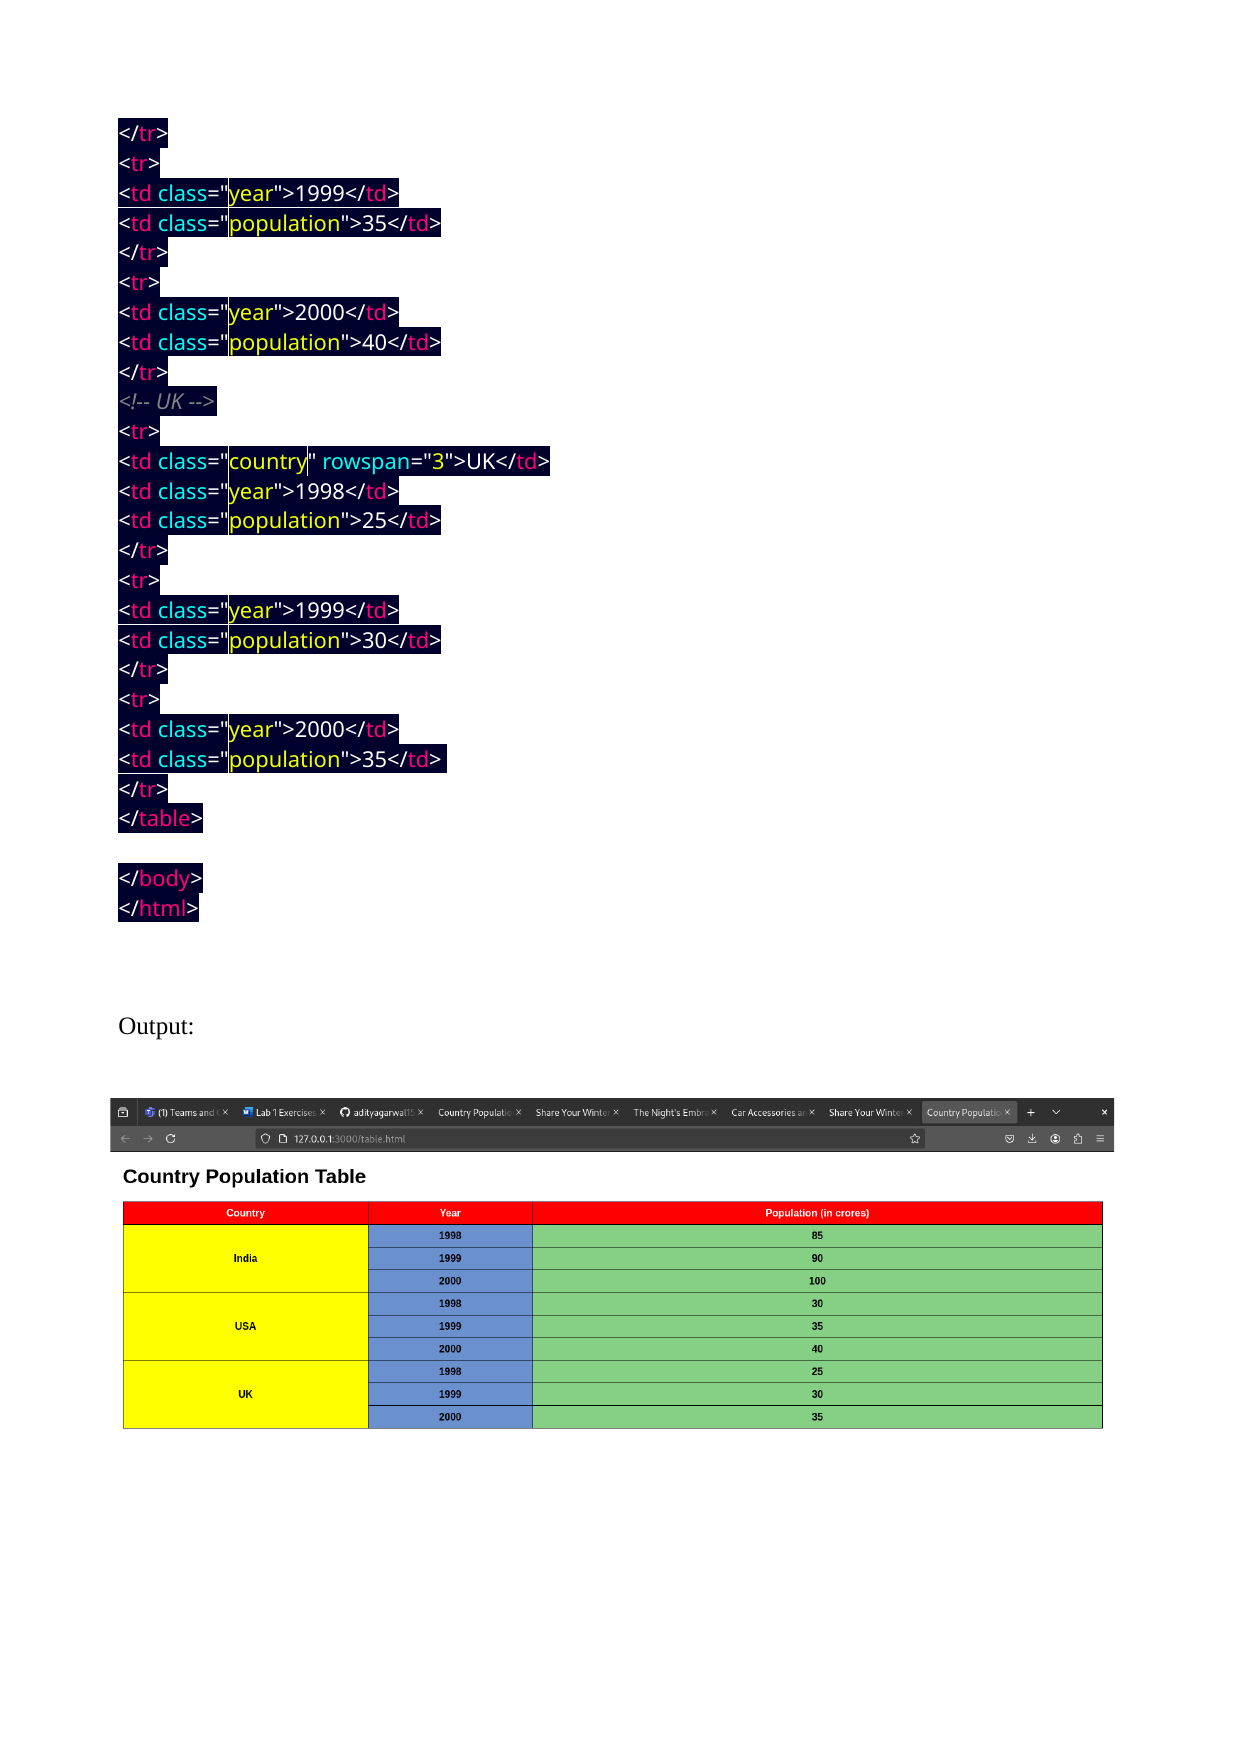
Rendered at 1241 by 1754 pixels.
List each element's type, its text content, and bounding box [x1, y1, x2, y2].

text <td class="population">30</td> [118, 624, 1122, 654]
text </tr> [118, 654, 1122, 684]
text </tr> [118, 535, 1122, 565]
text <td class="year">1999</td> [118, 178, 1122, 207]
text </tr> [118, 356, 1122, 386]
text <td class="year">2000</td> [118, 297, 1122, 327]
text </html> [118, 893, 1122, 922]
text </tr> [118, 118, 1122, 148]
text <tr> [118, 416, 1122, 446]
text <td class="population">35</td> [118, 207, 1122, 237]
text <td class="population">35</td> [118, 744, 1122, 773]
text <td class="population">40</td> [118, 327, 1122, 356]
text <td class="population">25</td> [118, 505, 1122, 535]
text </tr> [118, 773, 1122, 803]
text <tr> [118, 267, 1122, 297]
text <td class="country" rowspan="3">UK</td> [118, 446, 1122, 476]
text <tr> [118, 148, 1122, 178]
text </body> [118, 863, 1122, 893]
text <tr> [118, 565, 1122, 595]
text <tr> [118, 684, 1122, 714]
text <td class="year">2000</td> [118, 714, 1122, 744]
text </table> [118, 803, 1122, 833]
text </tr> [118, 237, 1122, 267]
text Output: [118, 1011, 1122, 1040]
text <!-- UK --> [118, 386, 1122, 416]
picture [110, 1098, 1115, 1644]
text <td class="year">1998</td> [118, 476, 1122, 505]
text <td class="year">1999</td> [118, 595, 1122, 624]
